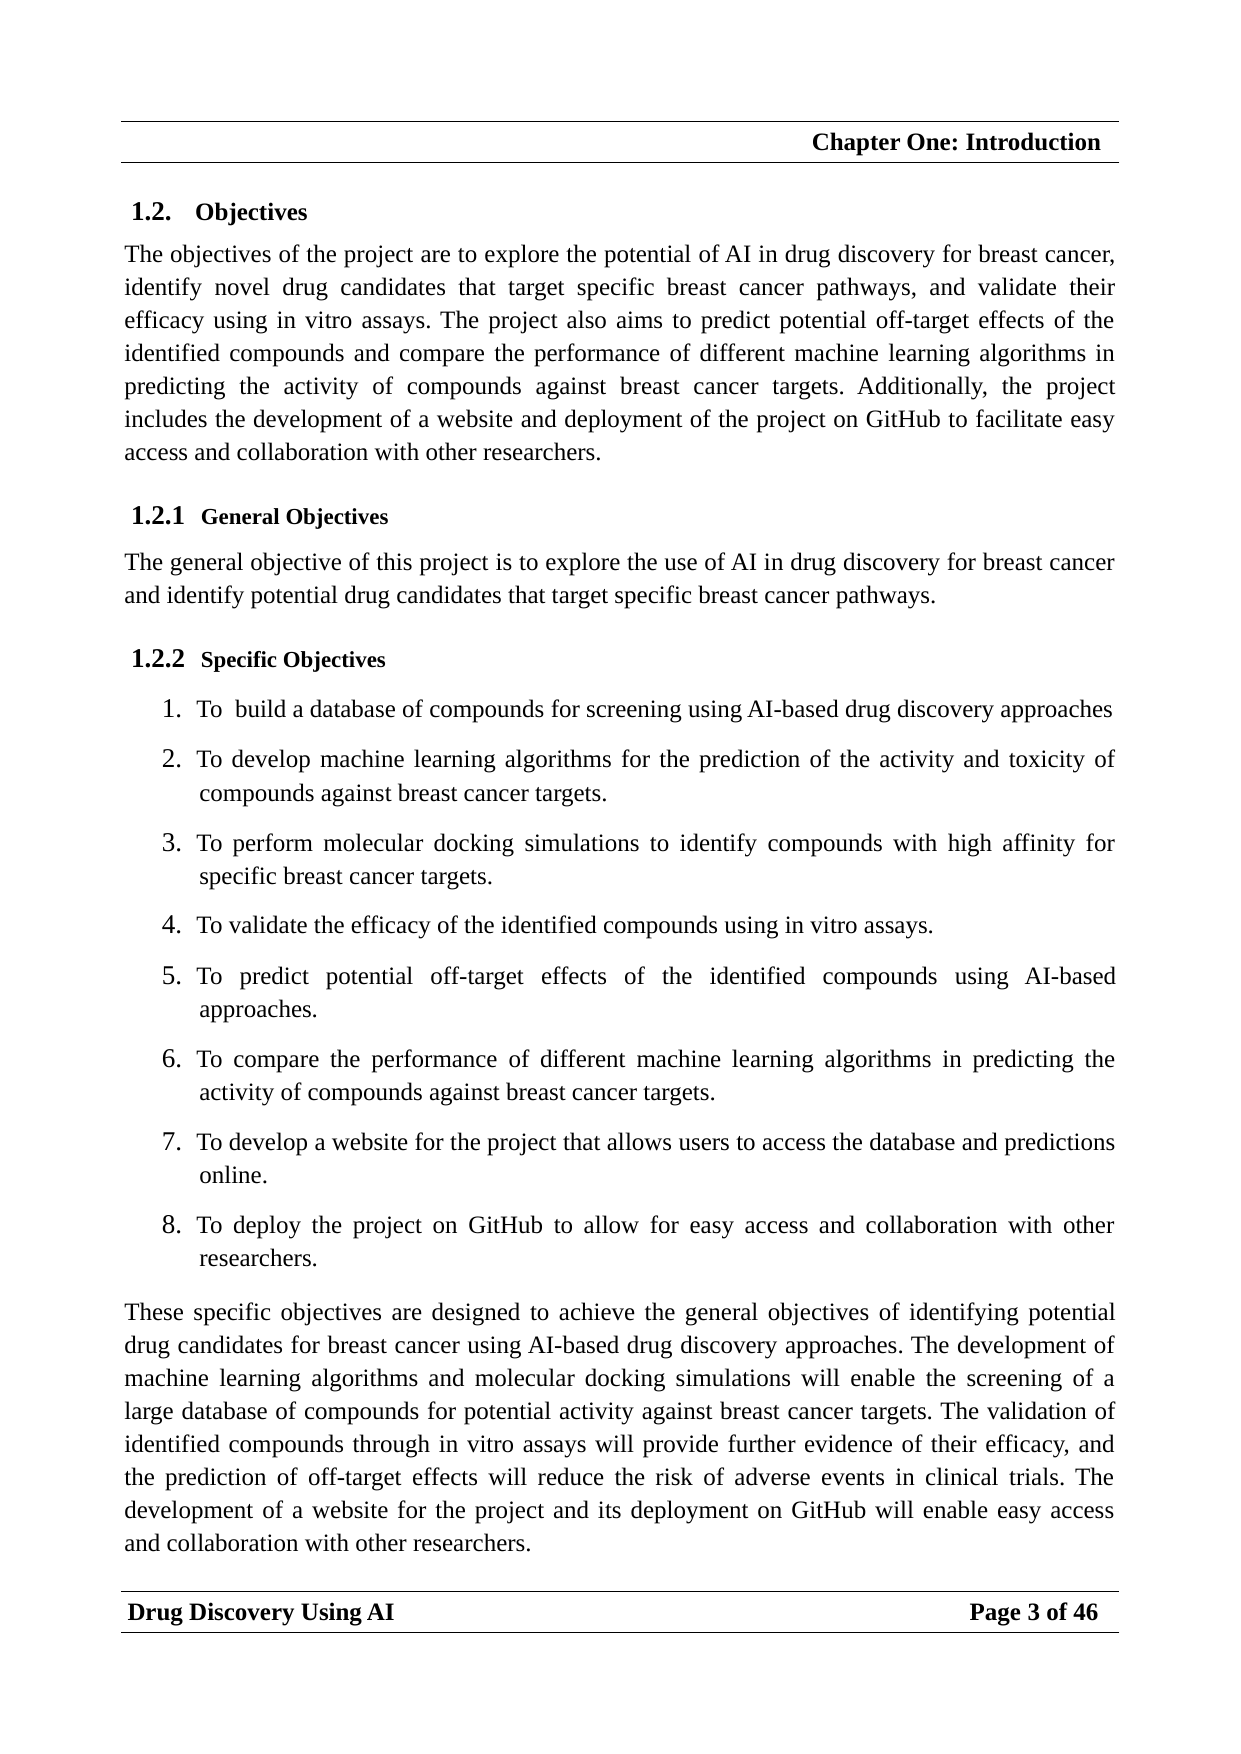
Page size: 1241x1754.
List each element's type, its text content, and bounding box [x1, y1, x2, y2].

text These specific objectives are designed to achieve the general objectives of identifying potential drug candidates for breast cancer using AI-based drug discovery approaches. The development of machine learning algorithms and molecular docking simulations will enable the screening of a large database of compounds for potential activity against breast cancer targets. The validation of identified compounds through in vitro assays will provide further evidence of their efficacy, and the prediction of off-target effects will reduce the risk of adverse events in clinical trials. The development of a website for the project and its deployment on GitHub will enable easy access and collaboration with other researchers. [121, 1294, 1119, 1557]
text The objectives of the project are to explore the potential of AI in drug discovery for breast cancer, identify novel drug candidates that target specific breast cancer pathways, and validate their efficacy using in vitro assays. The project also aims to predict potential off-target effects of the identified compounds and compare the performance of different machine learning algorithms in predicting the activity of compounds against breast cancer targets. Additionally, the project includes the development of a website and deployment of the project on GitHub to facilitate easy access and collaboration with other researchers. [121, 236, 1119, 466]
list To build a database of compounds for screening using AI-based drug discovery approaches [159, 689, 1119, 723]
subtitle Specific Objectives [121, 639, 1119, 677]
list To perform molecular docking simulations to identify compounds with high affinity for specific breast cancer targets. [159, 823, 1119, 890]
list To deploy the project on GitHub to allow for easy access and collaboration with other researchers. [159, 1205, 1119, 1275]
list To compare the performance of different machine learning algorithms in predicting the activity of compounds against breast cancer targets. [159, 1039, 1119, 1106]
subtitle General Objectives [121, 496, 1119, 530]
text The general objective of this project is to explore the use of AI in drug discovery for breast cancer and identify potential drug candidates that target specific breast cancer pathways. [121, 544, 1119, 609]
list To develop machine learning algorithms for the prediction of the activity and toxicity of compounds against breast cancer targets. [159, 739, 1119, 807]
list To develop a website for the project that allows users to access the database and predictions online. [159, 1122, 1119, 1189]
list To validate the efficacy of the identified compounds using in vitro assays. [159, 906, 1119, 940]
subtitle Objectives [121, 192, 1119, 226]
list To predict potential off-target effects of the identified compounds using AI-based approaches. [159, 956, 1119, 1023]
